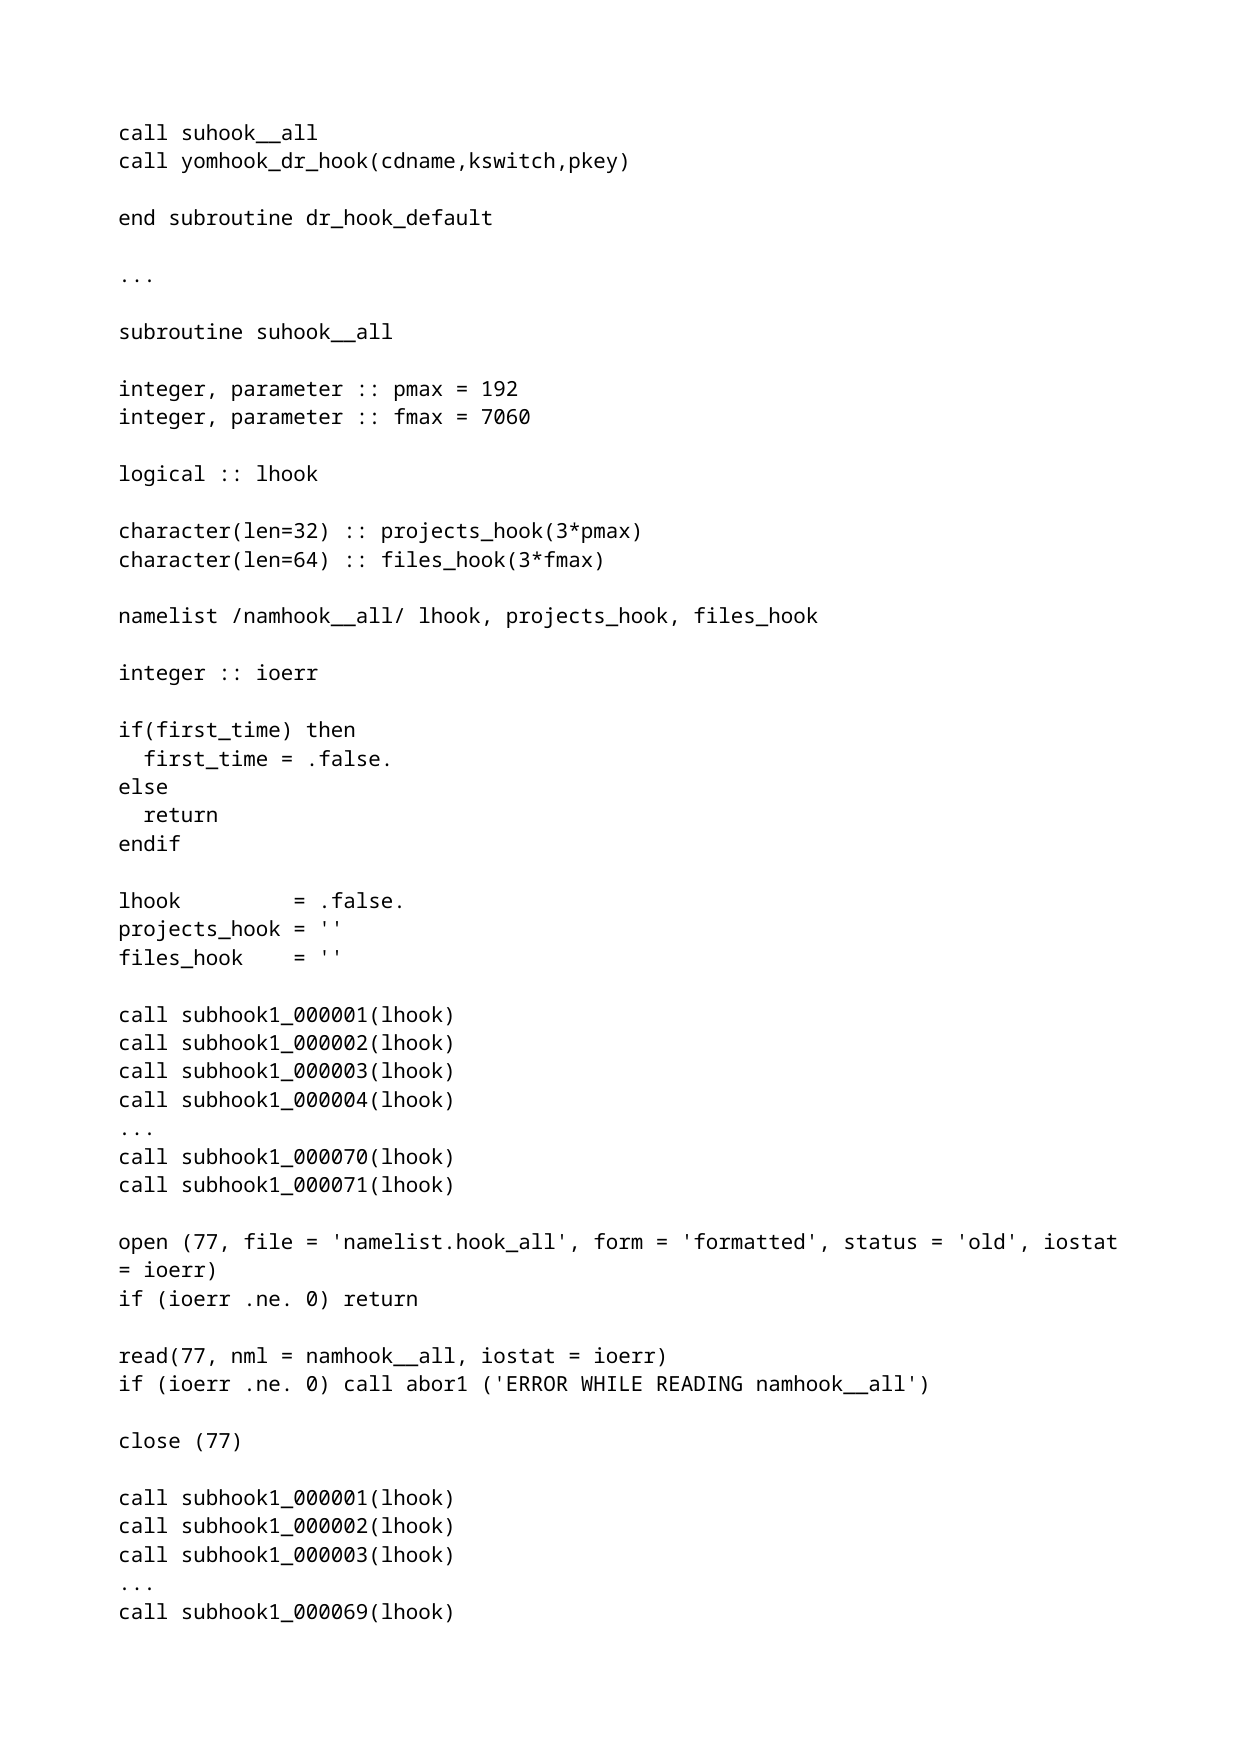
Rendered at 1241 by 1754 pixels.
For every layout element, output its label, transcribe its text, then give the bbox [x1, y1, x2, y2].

text call subhook1_000002(lhook) [118, 1512, 1122, 1540]
text end subroutine dr_hook_default [118, 203, 1122, 232]
text lhook = .false. [118, 886, 1122, 914]
text call subhook1_000001(lhook) [118, 1483, 1122, 1512]
text if (ioerr .ne. 0) call abor1 ('ERROR WHILE READING namhook__all') [118, 1369, 1122, 1398]
text character(len=32) :: projects_hook(3*pmax) [118, 516, 1122, 545]
text call subhook1_000071(lhook) [118, 1170, 1122, 1199]
text else [118, 772, 1122, 801]
text subroutine suhook__all [118, 317, 1122, 346]
text call subhook1_000003(lhook) [118, 1540, 1122, 1568]
text integer :: ioerr [118, 658, 1122, 687]
text integer, parameter :: fmax = 7060 [118, 402, 1122, 431]
text ... [118, 1568, 1122, 1597]
text projects_hook = '' [118, 914, 1122, 943]
text namelist /namhook__all/ lhook, projects_hook, files_hook [118, 602, 1122, 630]
text logical :: lhook [118, 459, 1122, 488]
text endif [118, 829, 1122, 857]
text read(77, nml = namhook__all, iostat = ioerr) [118, 1341, 1122, 1369]
text call suhook__all [118, 118, 1122, 147]
text call subhook1_000070(lhook) [118, 1142, 1122, 1170]
text integer, parameter :: pmax = 192 [118, 374, 1122, 402]
text files_hook = '' [118, 943, 1122, 971]
text open (77, file = 'namelist.hook_all', form = 'formatted', status = 'old', iostat = ioerr) [118, 1227, 1122, 1284]
text ... [118, 1113, 1122, 1142]
text ... [118, 260, 1122, 289]
text if(first_time) then [118, 715, 1122, 744]
text return [118, 801, 1122, 829]
text first_time = .false. [118, 744, 1122, 772]
text call subhook1_000002(lhook) [118, 1028, 1122, 1057]
text call subhook1_000001(lhook) [118, 1000, 1122, 1028]
text close (77) [118, 1426, 1122, 1455]
text call subhook1_000069(lhook) [118, 1597, 1122, 1625]
text call subhook1_000004(lhook) [118, 1085, 1122, 1113]
text character(len=64) :: files_hook(3*fmax) [118, 545, 1122, 573]
text if (ioerr .ne. 0) return [118, 1284, 1122, 1312]
text call yomhook_dr_hook(cdname,kswitch,pkey) [118, 147, 1122, 175]
text call subhook1_000003(lhook) [118, 1057, 1122, 1085]
